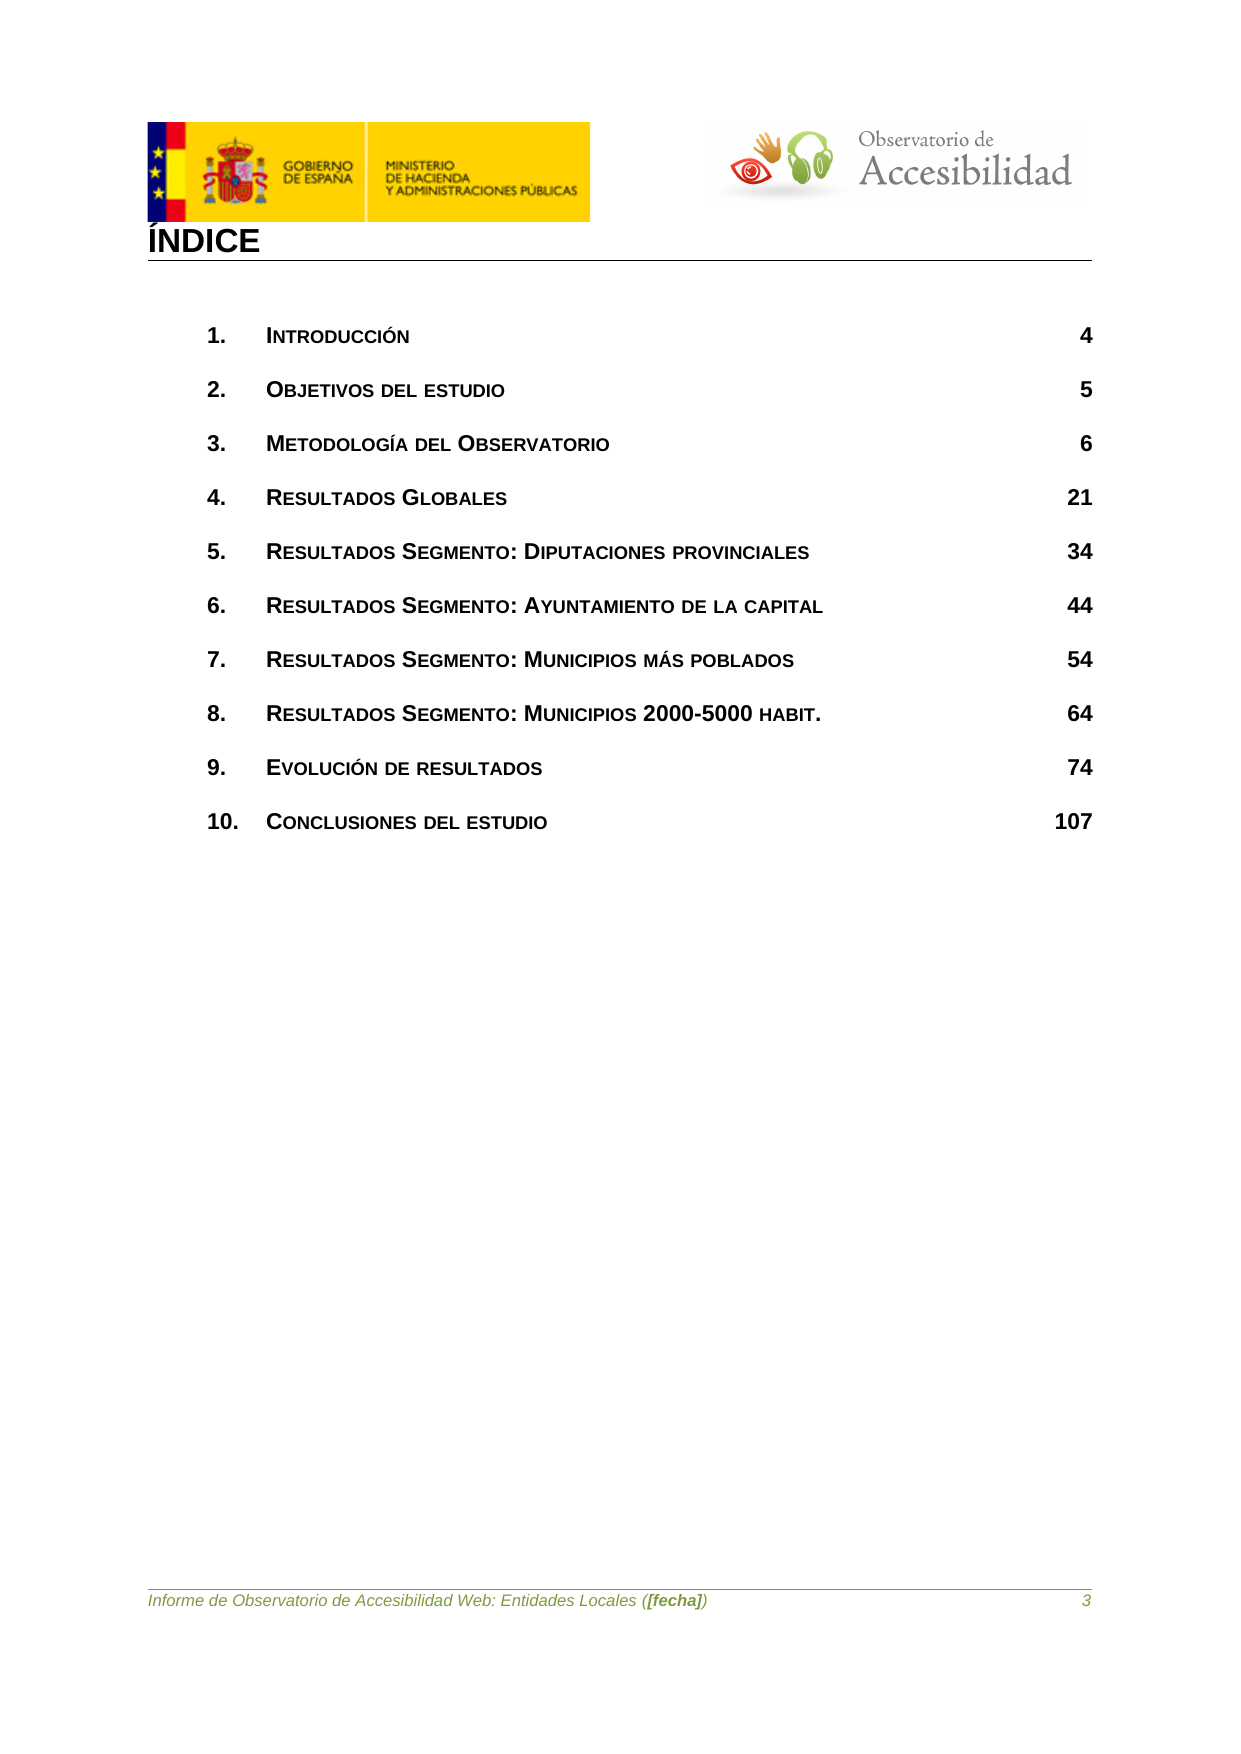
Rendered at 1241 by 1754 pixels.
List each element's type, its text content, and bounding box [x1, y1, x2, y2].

text 8. Resultados Segmento: Municipios 2000-5000 habit. 64 [207, 700, 1092, 727]
text 5. Resultados Segmento: Diputaciones provinciales 34 [207, 538, 1092, 565]
text 7. Resultados Segmento: Municipios más poblados 54 [207, 646, 1092, 673]
text 2. Objetivos del estudio 5 [207, 376, 1092, 403]
text 10. Conclusiones del estudio 107 [207, 808, 1092, 834]
picture [710, 122, 1086, 205]
text Índice [148, 222, 1092, 260]
text 6. Resultados Segmento: Ayuntamiento de la capital 44 [207, 592, 1092, 619]
text 1. Introducción 4 [207, 322, 1092, 349]
text 3. Metodología del Observatorio 6 [207, 430, 1092, 457]
picture [147, 122, 591, 222]
text 4. Resultados Globales 21 [207, 484, 1092, 511]
text 9. Evolución de resultados 74 [207, 754, 1092, 781]
